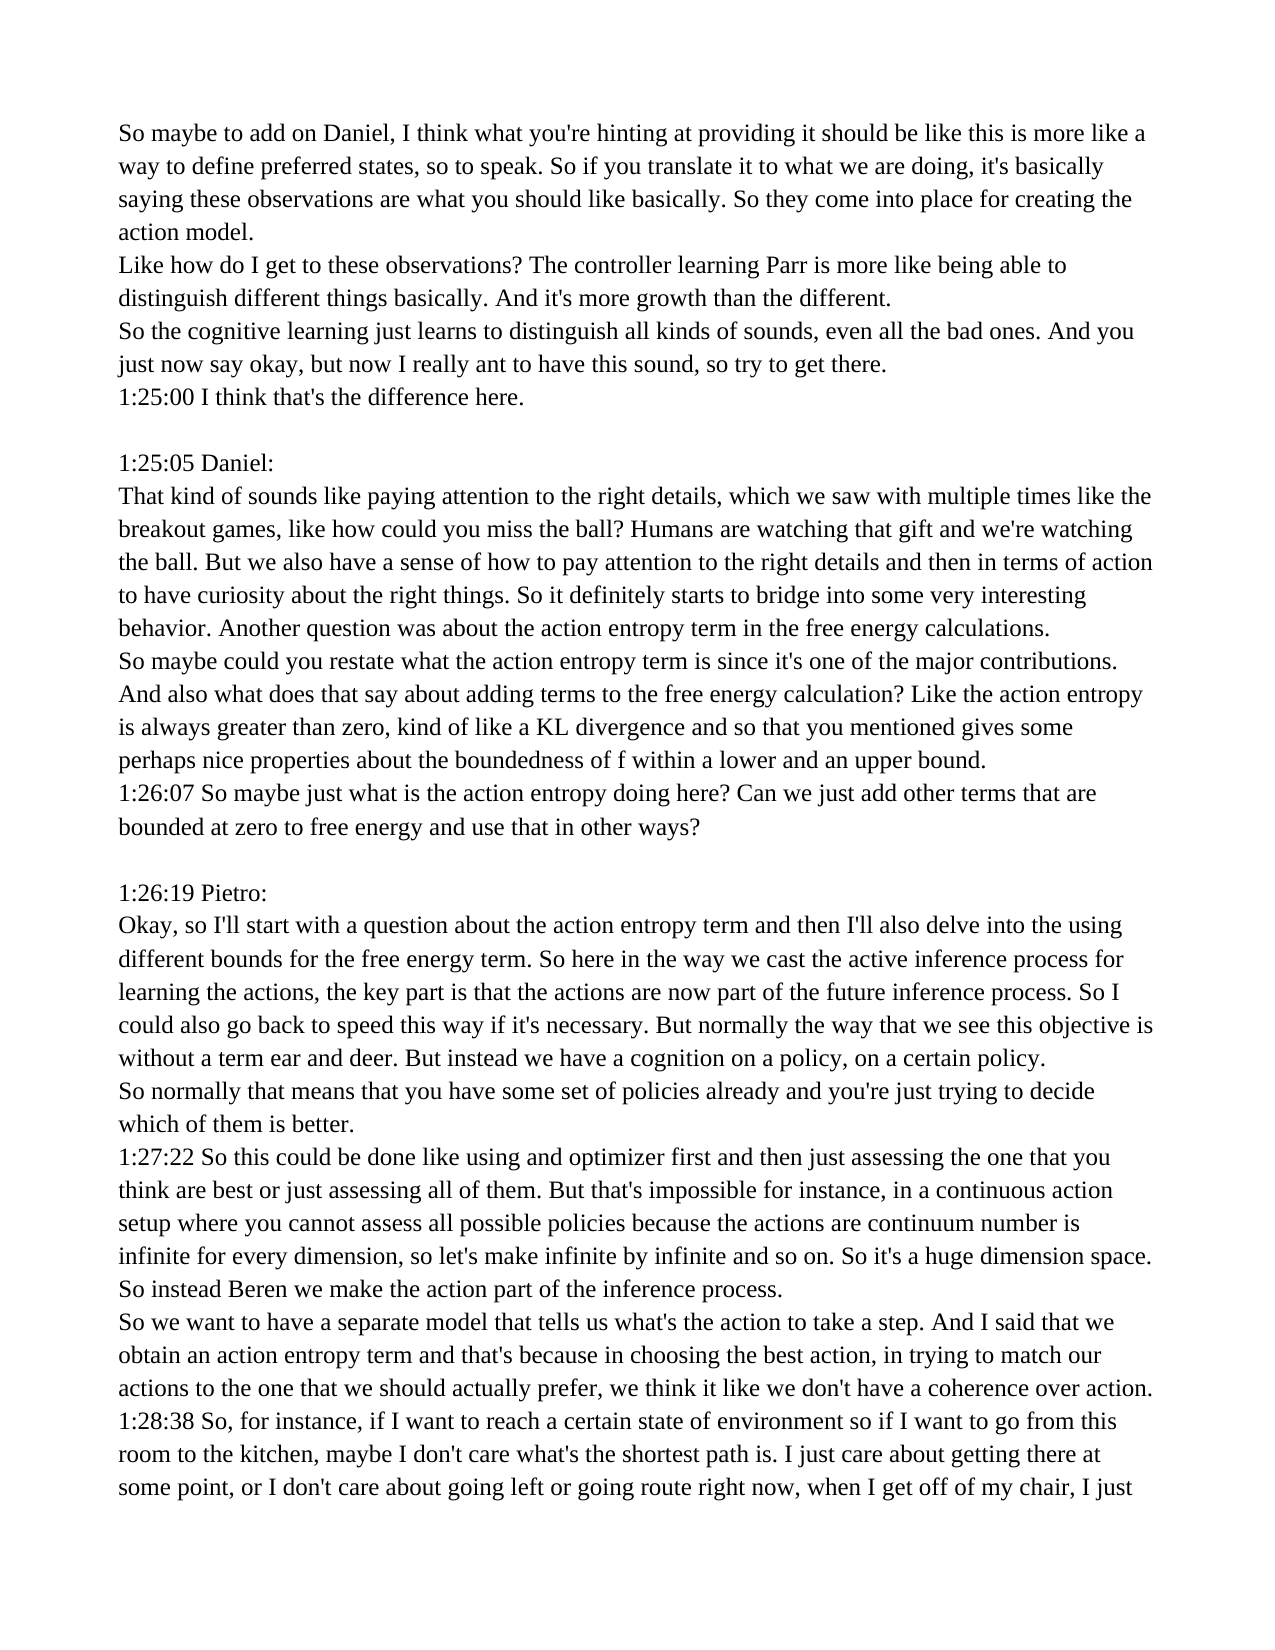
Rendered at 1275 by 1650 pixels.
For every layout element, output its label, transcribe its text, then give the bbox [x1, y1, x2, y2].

text Okay, so I'll start with a question about the action entropy term and then I'll also delve into the using different bounds for the free energy term. So here in the way we cast the active inference process for learning the actions, the key part is that the actions are now part of the future inference process. So I could also go back to speed this way if it's necessary. But normally the way that we see this objective is without a term ear and deer. But instead we have a cognition on a policy, on a certain policy. [118, 911, 1157, 1071]
text Like how do I get to these observations? The controller learning Parr is more like being able to distinguish different things basically. And it's more growth than the different. [118, 250, 1157, 312]
text So maybe to add on Daniel, I think what you're hinting at providing it should be like this is more like a way to define preferred states, so to speak. So if you translate it to what we are doing, it's basically saying these observations are what you should like basically. So they come into place for creating the action model. [118, 118, 1157, 246]
text 1:25:00 I think that's the difference here. [118, 382, 1157, 411]
text That kind of sounds like paying attention to the right details, which we saw with multiple times like the breakout games, like how could you miss the ball? Humans are watching that gift and we're watching the ball. But we also have a sense of how to pay attention to the right details and then in terms of action to have curiosity about the right things. So it definitely starts to bridge into some very interesting behavior. Another question was about the action entropy term in the free energy calculations. [118, 481, 1157, 642]
text So normally that means that you have some set of policies already and you're just trying to decide which of them is better. [118, 1076, 1157, 1137]
text 1:28:38 So, for instance, if I want to reach a certain state of environment so if I want to go from this room to the kitchen, maybe I don't care what's the shortest path is. I just care about getting there at some point, or I don't care about going left or going route right now, when I get off of my chair, I just [118, 1406, 1157, 1501]
text 1:26:07 So maybe just what is the action entropy doing here? Can we just add other terms that are bounded at zero to free energy and use that in other ways? [118, 778, 1157, 840]
text 1:26:19 Pietro: [118, 878, 1157, 906]
text So the cognitive learning just learns to distinguish all kinds of sounds, even all the bad ones. And you just now say okay, but now I really ant to have this sound, so try to get there. [118, 316, 1157, 378]
text 1:27:22 So this could be done like using and optimizer first and then just assessing the one that you think are best or just assessing all of them. But that's impossible for instance, in a continuous action setup where you cannot assess all possible policies because the actions are continuum number is infinite for every dimension, so let's make infinite by infinite and so on. So it's a huge dimension space. So instead Beren we make the action part of the inference process. [118, 1142, 1157, 1303]
text So we want to have a separate model that tells us what's the action to take a step. And I said that we obtain an action entropy term and that's because in choosing the best action, in trying to match our actions to the one that we should actually prefer, we think it like we don't have a coherence over action. [118, 1307, 1157, 1402]
text 1:25:05 Daniel: [118, 448, 1157, 477]
text So maybe could you restate what the action entropy term is since it's one of the major contributions. And also what does that say about adding terms to the free energy calculation? Like the action entropy is always greater than zero, kind of like a KL divergence and so that you mentioned gives some perhaps nice properties about the boundedness of f within a lower and an upper bound. [118, 646, 1157, 774]
